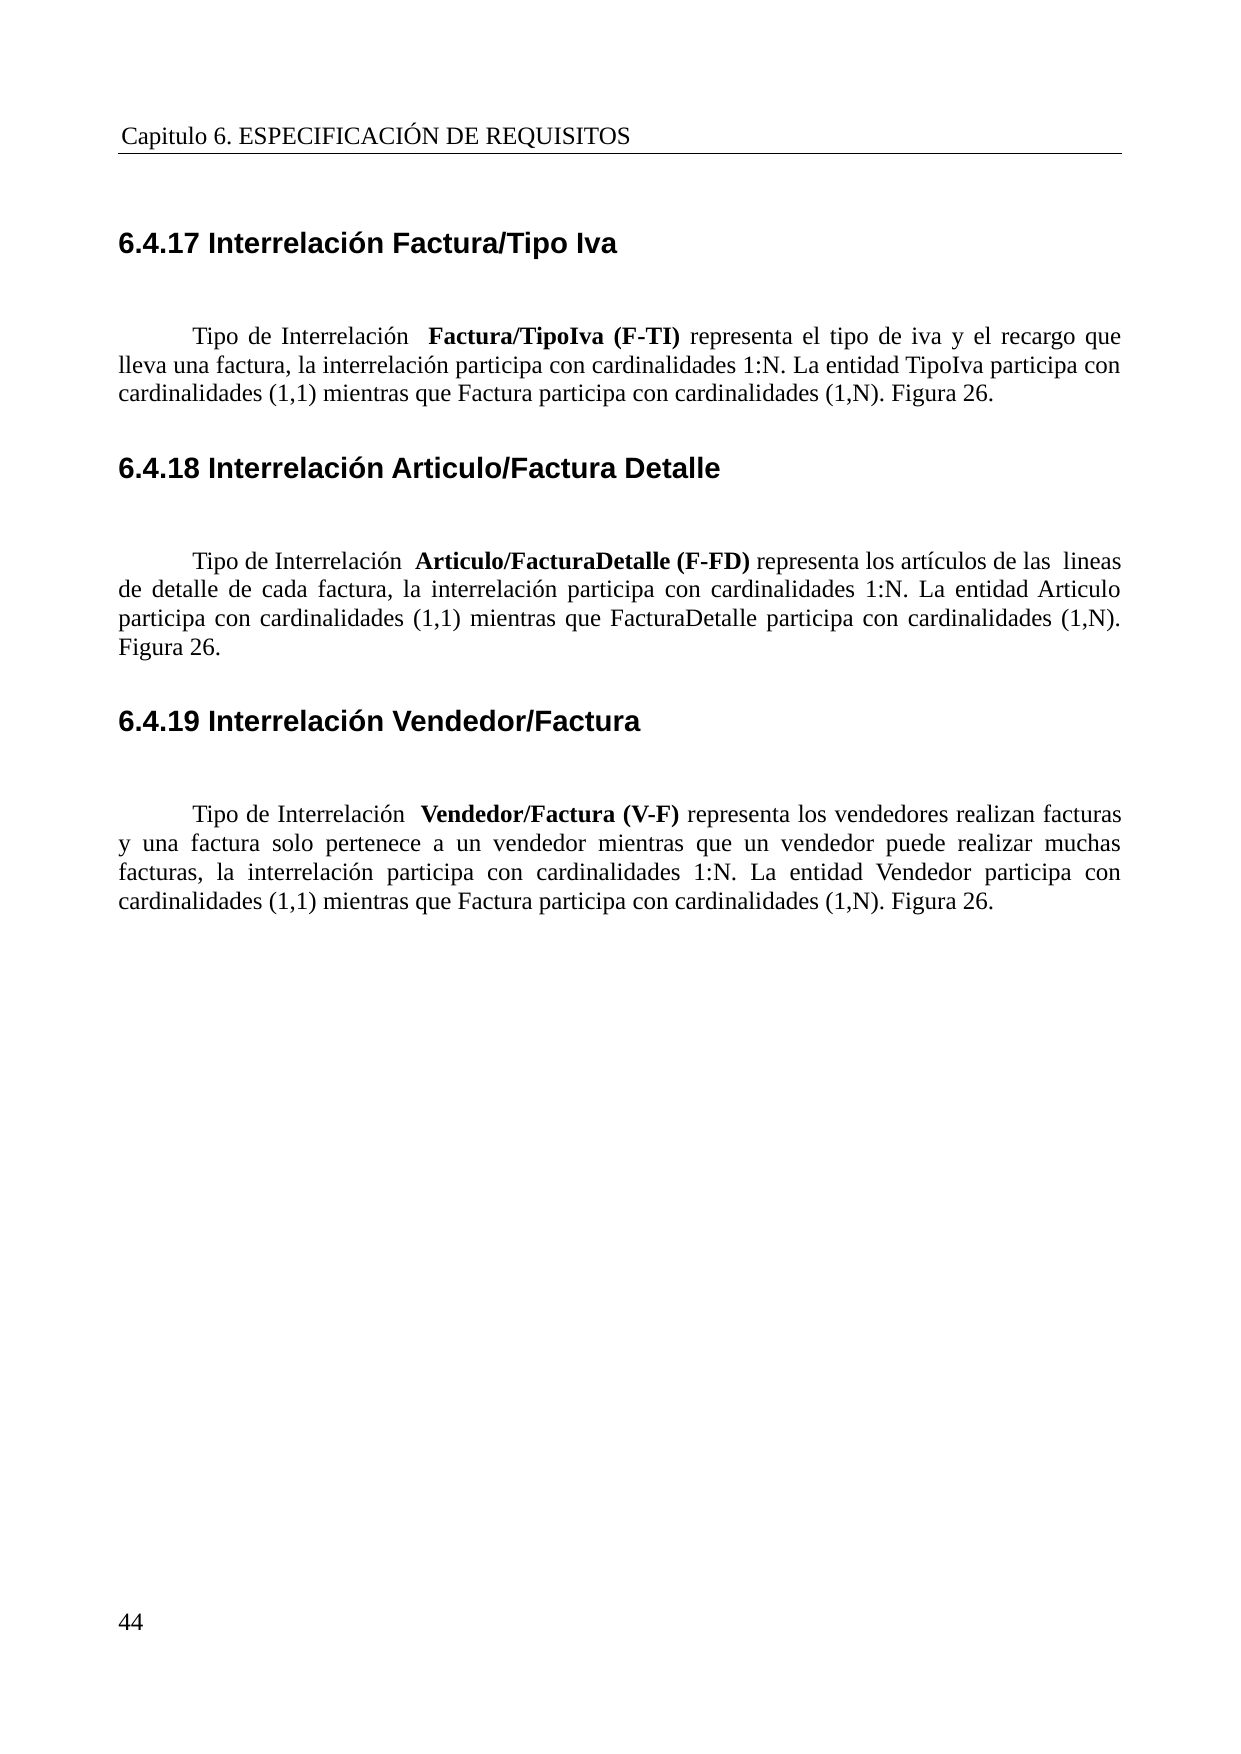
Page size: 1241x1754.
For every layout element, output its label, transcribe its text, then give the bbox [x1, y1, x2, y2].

text Tipo de Interrelación Articulo/FacturaDetalle (F-FD) representa los artículos de las lineas de detalle de cada factura, la interrelación participa con cardinalidades 1:N. La entidad Articulo participa con cardinalidades (1,1) mientras que FacturaDetalle participa con cardinalidades (1,N). Figura 26. [118, 546, 1122, 661]
text Tipo de Interrelación Vendedor/Factura (V-F) representa los vendedores realizan facturas y una factura solo pertenece a un vendedor mientras que un vendedor puede realizar muchas facturas, la interrelación participa con cardinalidades 1:N. La entidad Vendedor participa con cardinalidades (1,1) mientras que Factura participa con cardinalidades (1,N). Figura 26. [118, 799, 1122, 914]
subtitle 6.4.19 Interrelación Vendedor/Factura [118, 704, 1122, 738]
subtitle 6.4.17 Interrelación Factura/Tipo Iva [118, 226, 1122, 259]
subtitle 6.4.18 Interrelación Articulo/Factura Detalle [118, 451, 1122, 484]
text Tipo de Interrelación Factura/TipoIva (F-TI) representa el tipo de iva y el recargo que lleva una factura, la interrelación participa con cardinalidades 1:N. La entidad TipoIva participa con cardinalidades (1,1) mientras que Factura participa con cardinalidades (1,N). Figura 26. [118, 321, 1122, 407]
